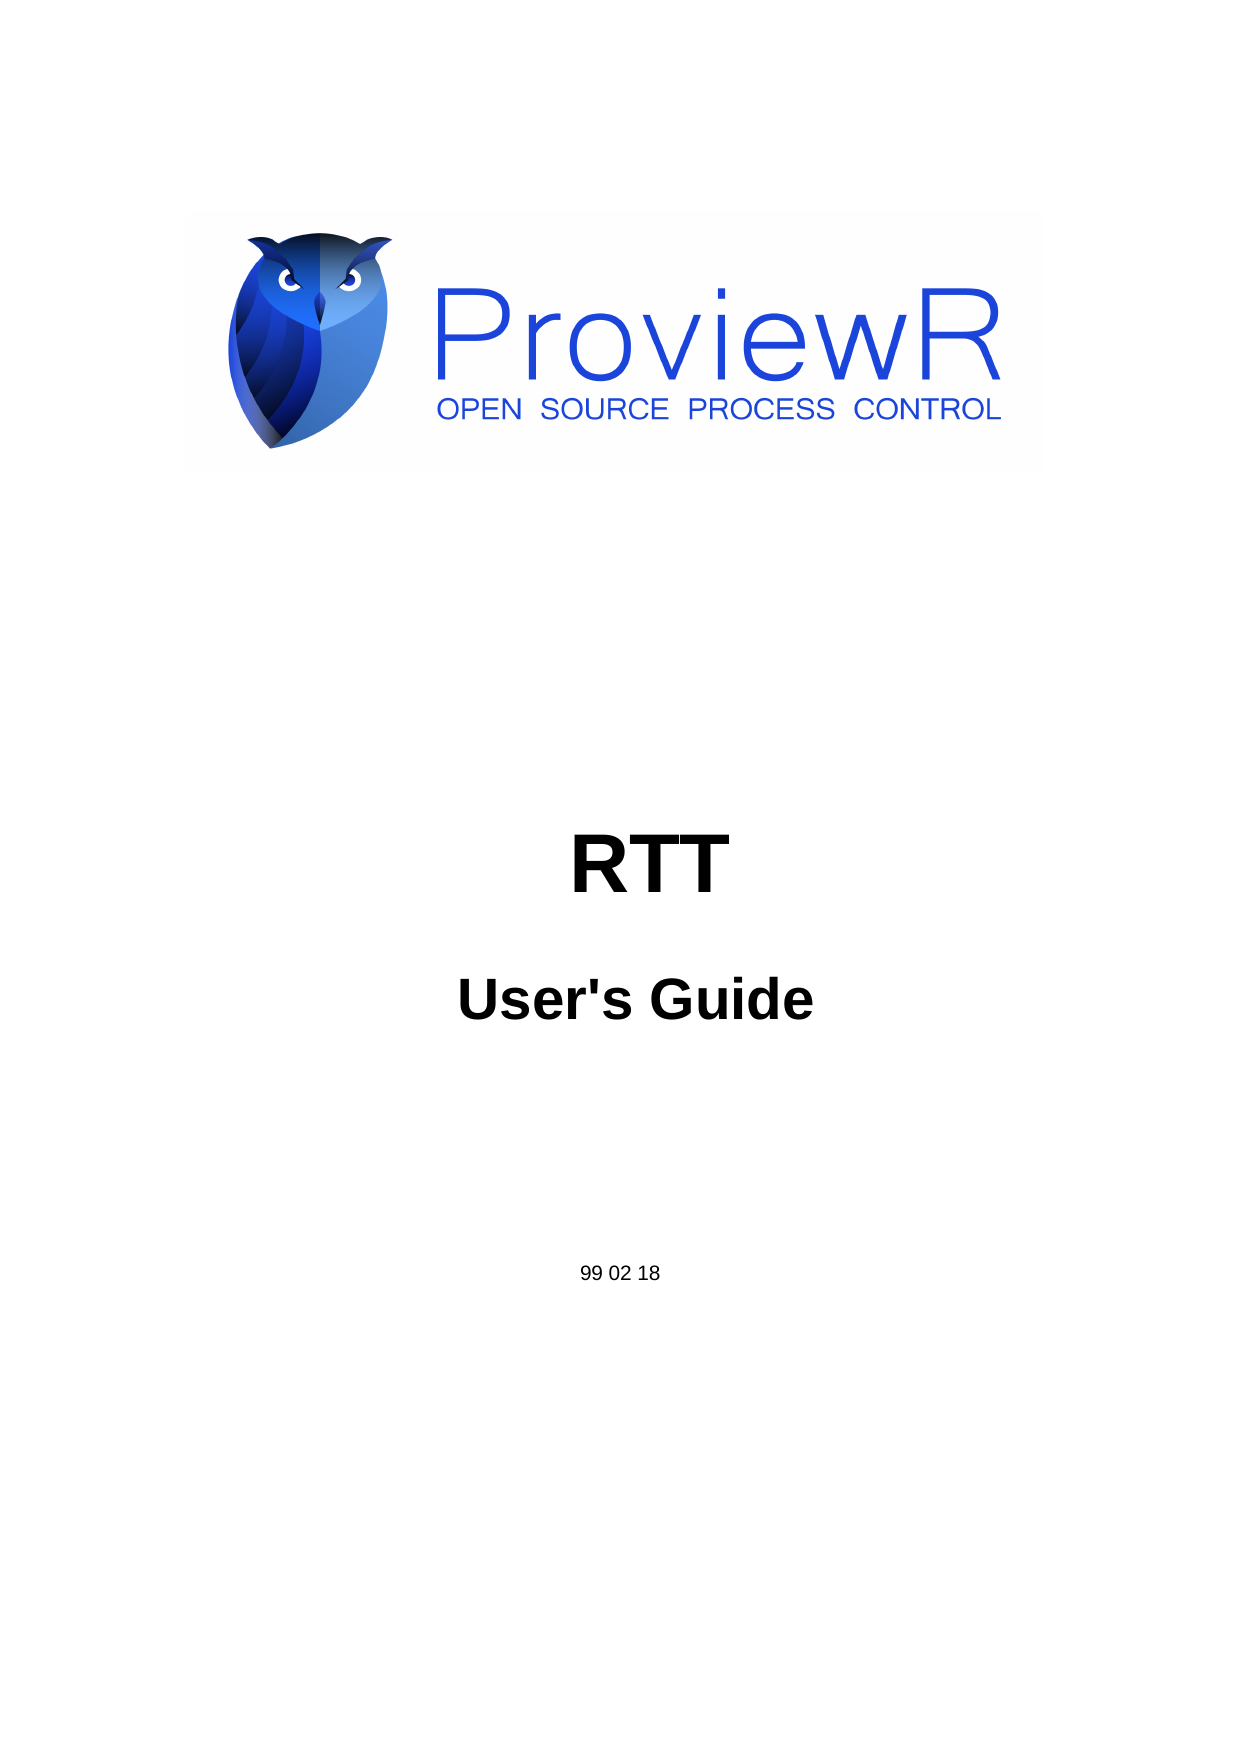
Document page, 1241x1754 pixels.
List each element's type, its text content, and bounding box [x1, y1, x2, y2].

text RTT [207, 818, 1092, 911]
text User's Guide [148, 966, 1092, 1031]
text 99 02 18 [148, 1262, 1092, 1285]
picture [184, 211, 1043, 471]
